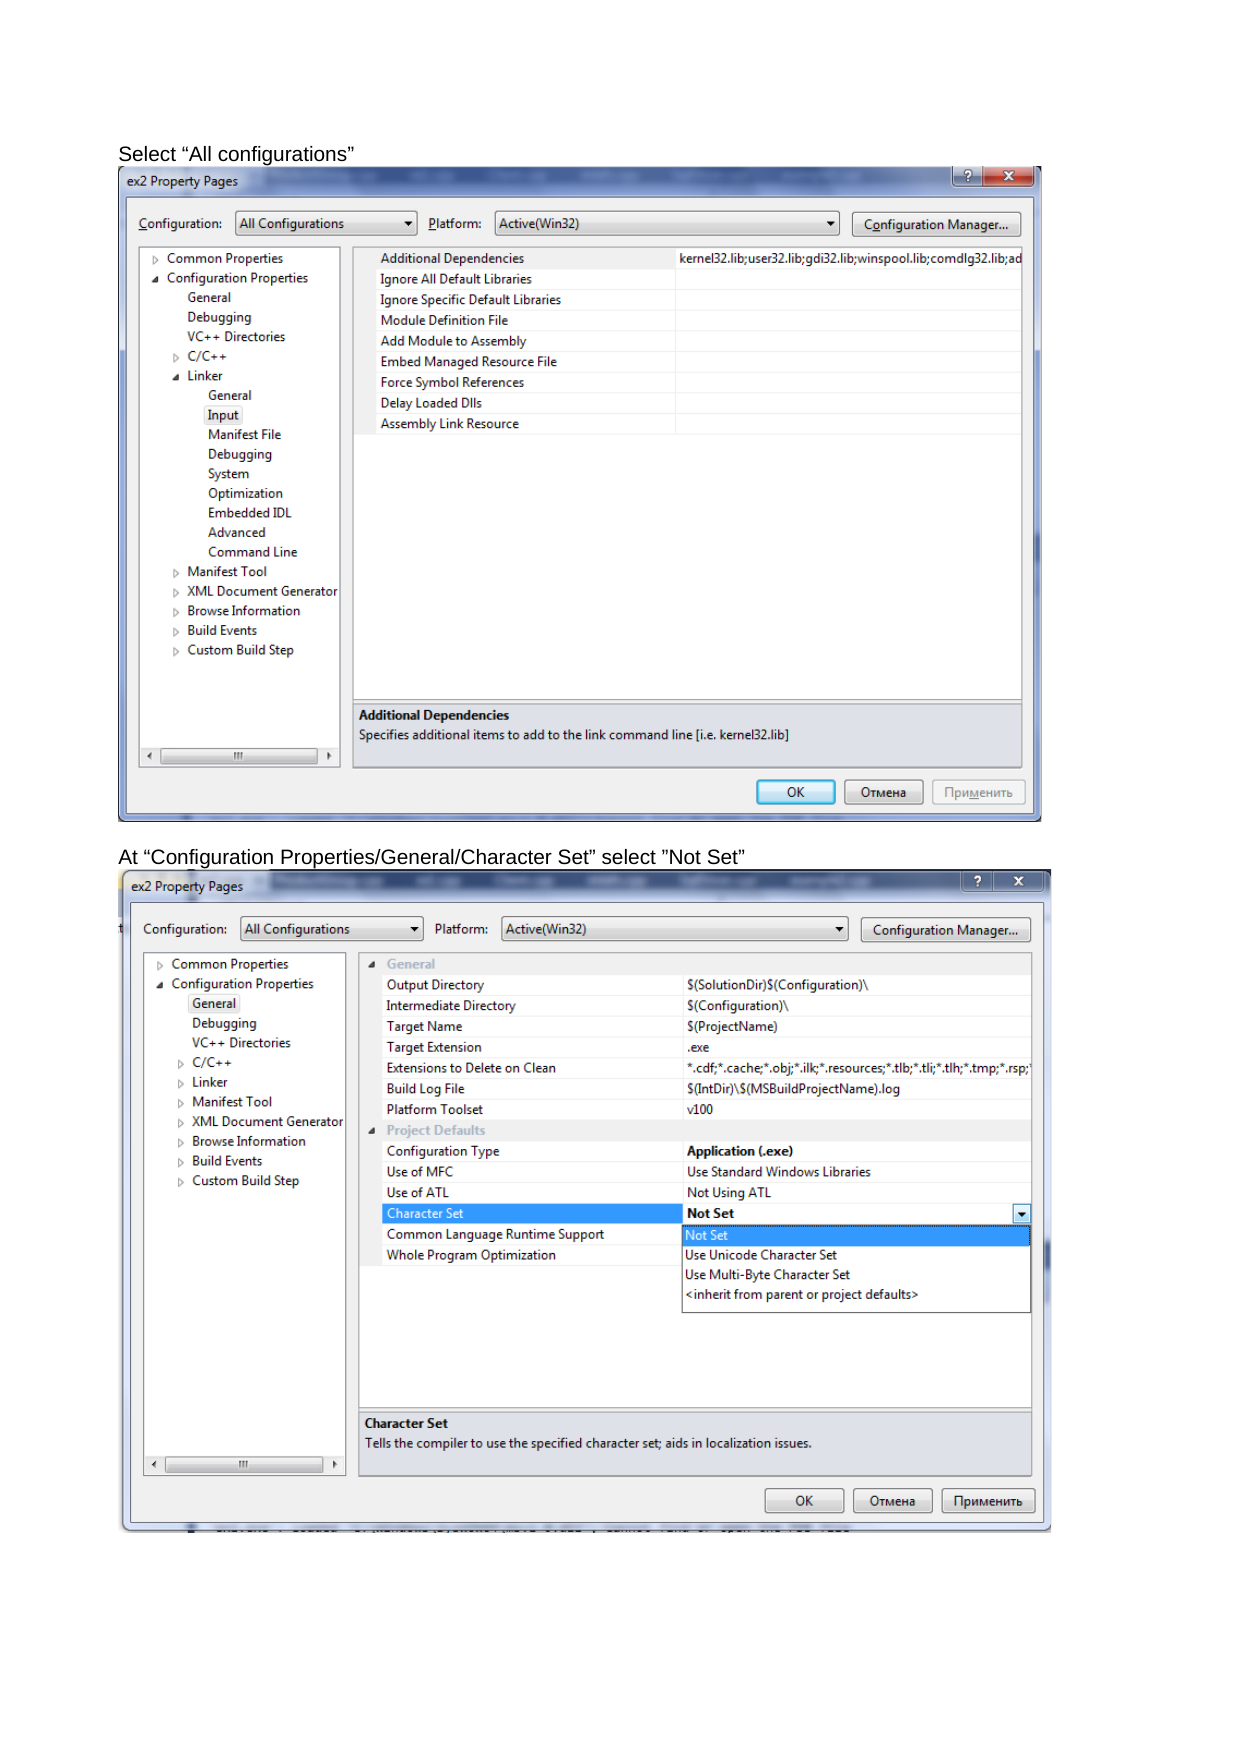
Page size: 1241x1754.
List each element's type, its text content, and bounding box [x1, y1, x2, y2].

text At “Configuration Properties/General/Character Set” select ”Not Set” [118, 845, 1122, 869]
text Select “All configurations” [118, 142, 1122, 166]
picture [118, 869, 1052, 1533]
picture [118, 166, 1042, 822]
